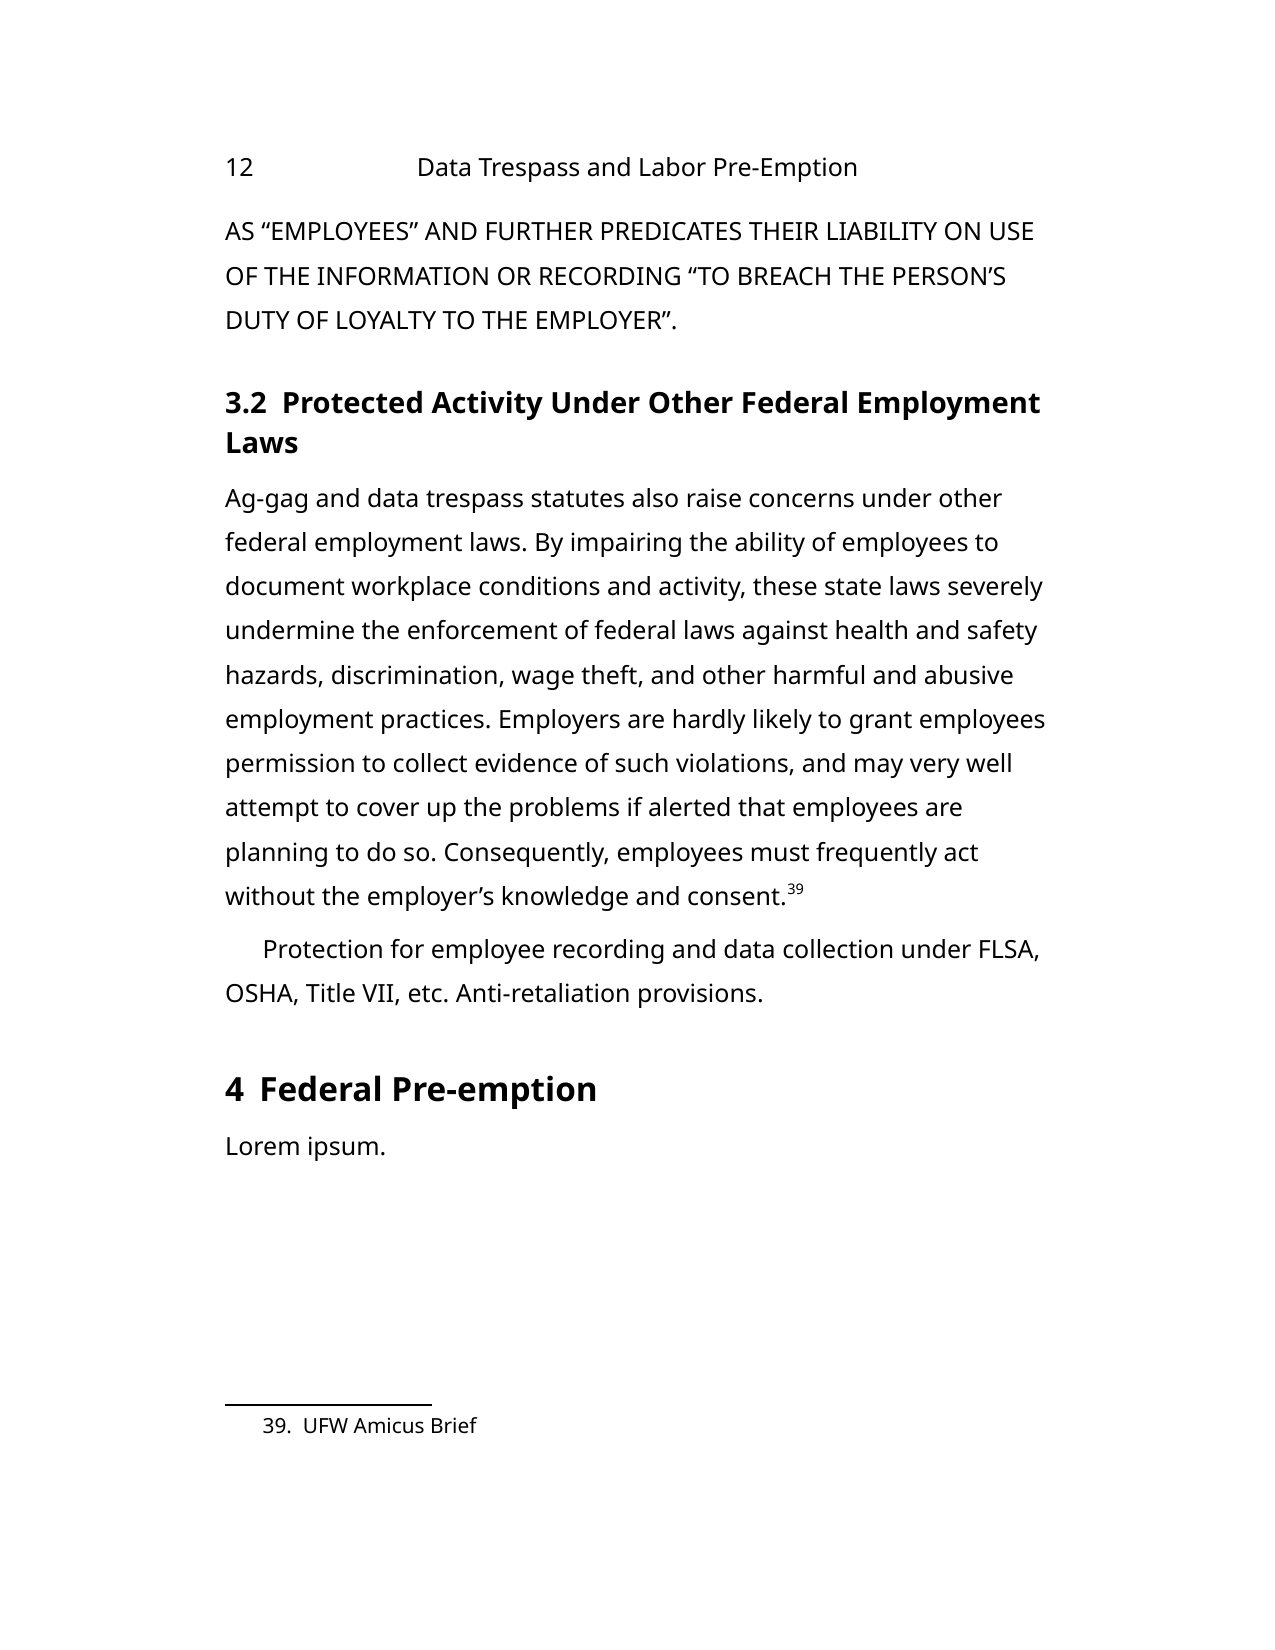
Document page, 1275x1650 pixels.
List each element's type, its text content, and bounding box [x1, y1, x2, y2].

text Protection for employee recording and data collection under FLSA, OSHA, Title VII, etc. Anti-retaliation provisions. [225, 932, 1050, 1010]
subtitle Protected Activity Under Other Federal Employment Laws [225, 383, 1050, 462]
text Lorem ipsum. [225, 1129, 1050, 1163]
text AS “EMPLOYEES” AND FURTHER PREDICATES THEIR LIABILITY ON USE OF THE INFORMATION OR RECORDING “TO BREACH THE PERSON’S DUTY OF LOYALTY TO THE EMPLOYER”. [225, 214, 1050, 337]
text UFW Amicus Brief [225, 1412, 1050, 1440]
subtitle Federal Pre-emption [225, 1065, 1050, 1111]
text Ag-gag and data trespass statutes also raise concerns under other federal employment laws. By impairing the ability of employees to document workplace conditions and activity, these state laws severely undermine the enforcement of federal laws against health and safety hazards, discrimination, wage theft, and other harmful and abusive employment practices. Employers are hardly likely to grant employees permission to collect evidence of such violations, and may very well attempt to cover up the problems if alerted that employees are planning to do so. Consequently, employees must frequently act without the employer’s knowledge and consent. [225, 480, 1050, 913]
